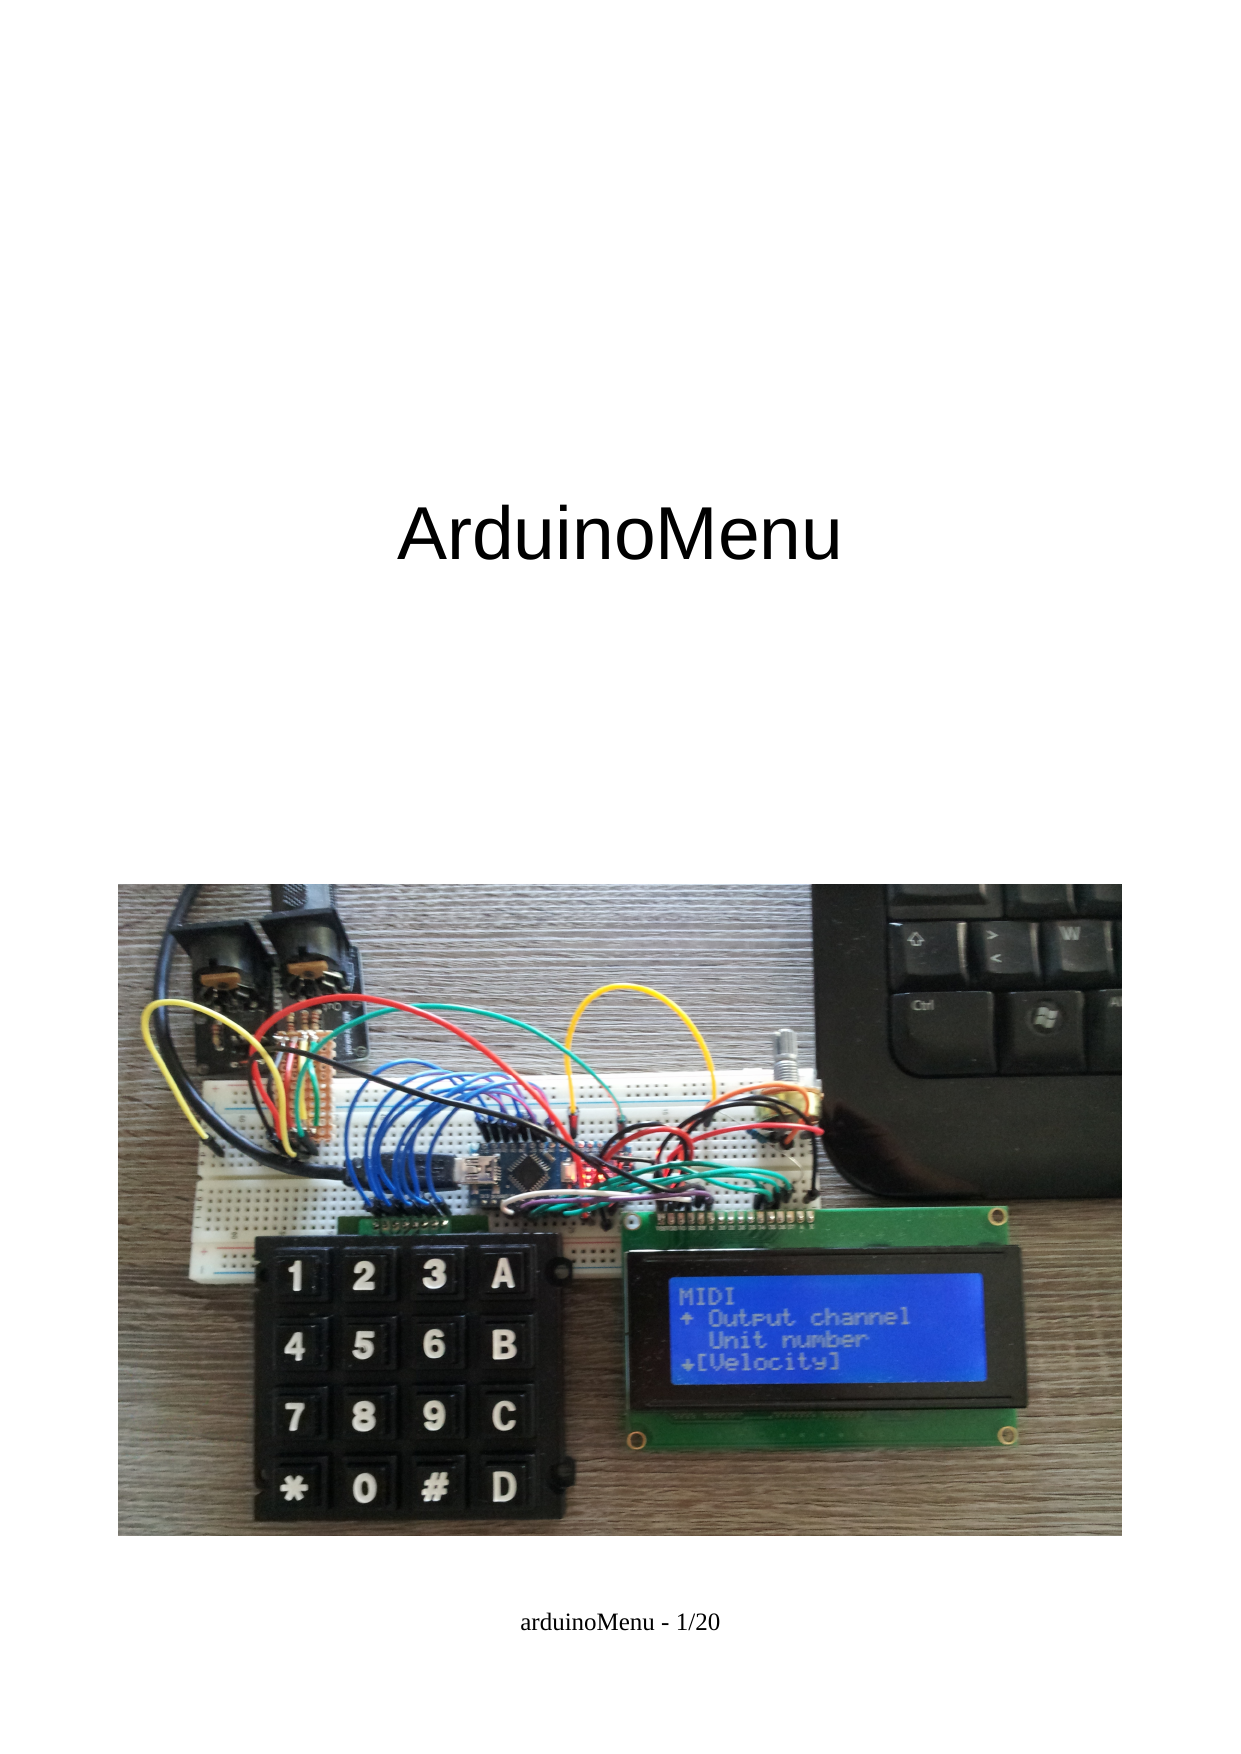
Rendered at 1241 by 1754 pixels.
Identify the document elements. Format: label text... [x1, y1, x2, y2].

subtitle ArduinoMenu [118, 489, 1122, 576]
picture [118, 884, 1122, 1536]
